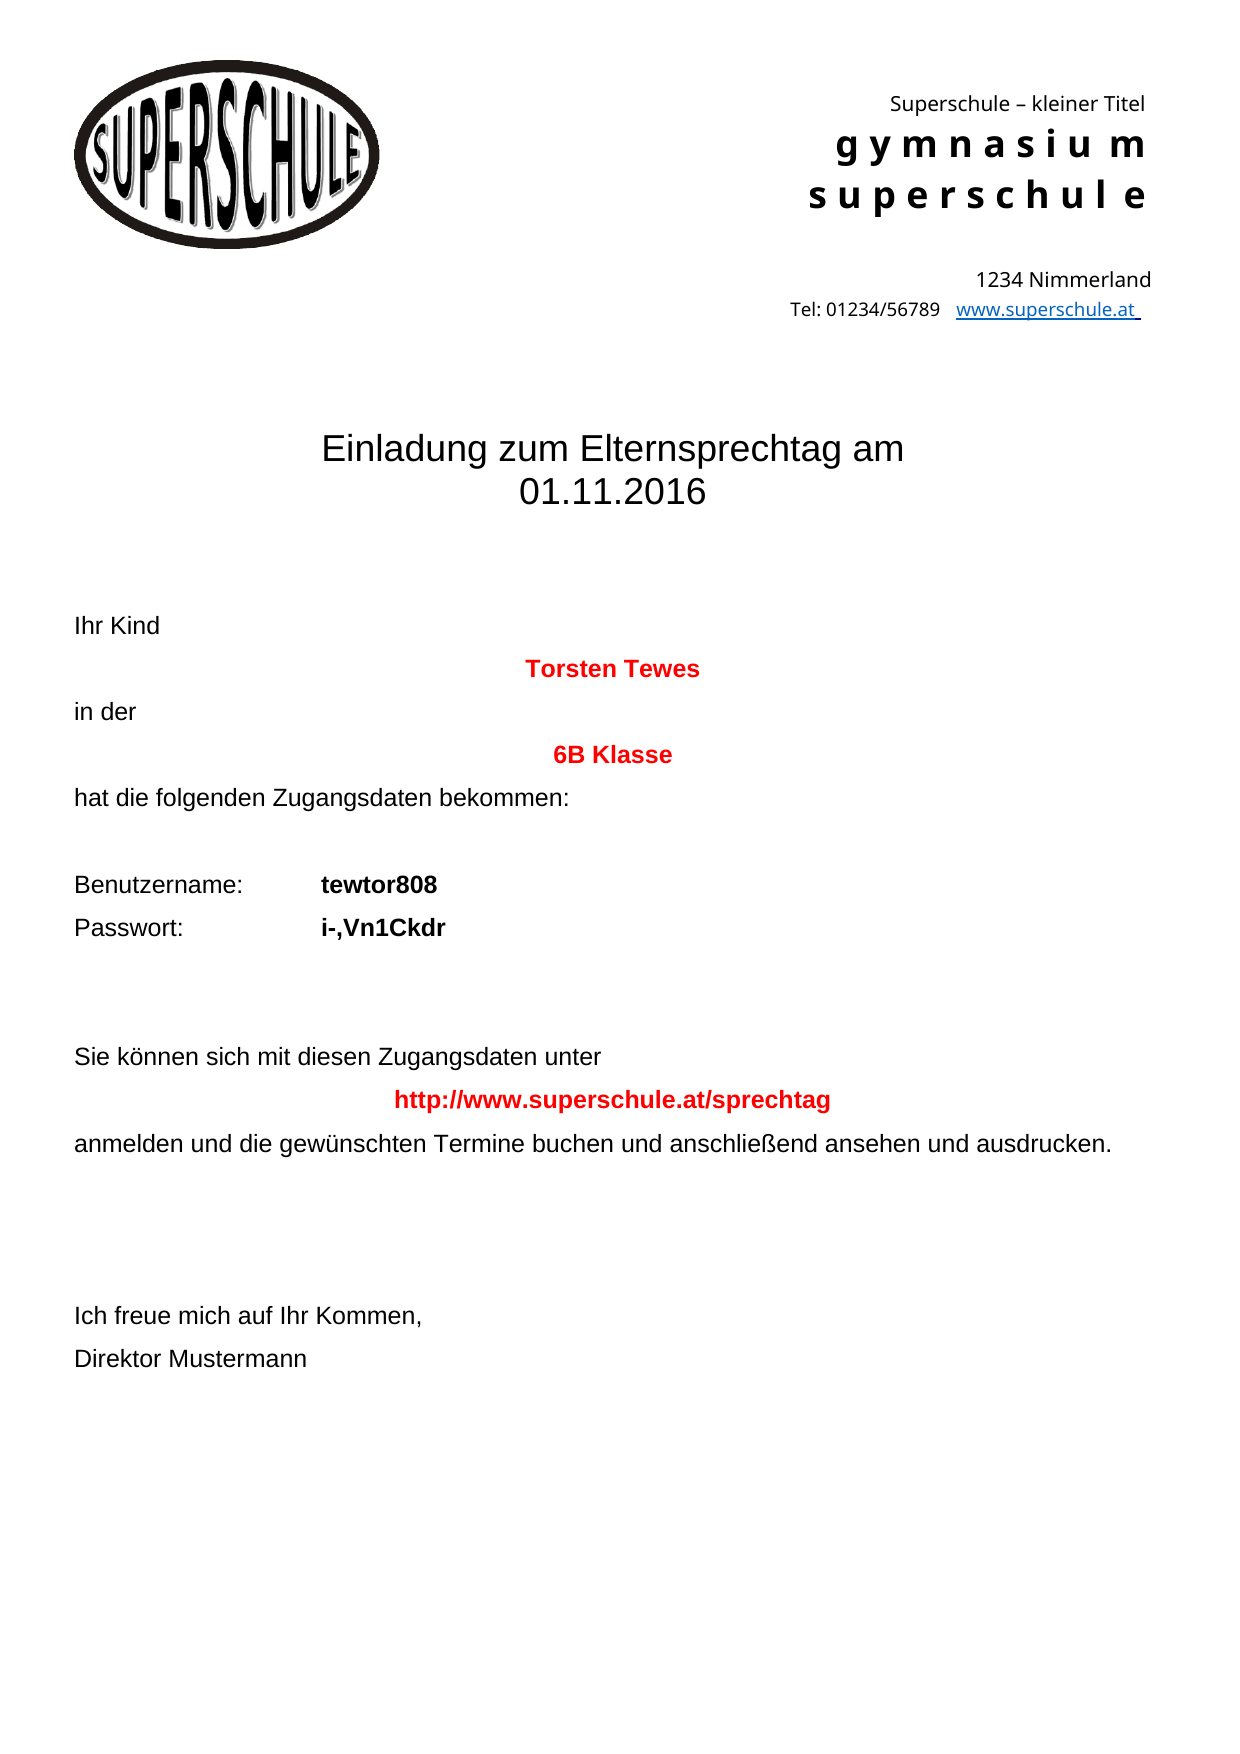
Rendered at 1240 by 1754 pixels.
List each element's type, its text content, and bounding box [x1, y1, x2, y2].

text Ihr Kind [74, 611, 1152, 639]
text http://www.superschule.at/sprechtag [74, 1085, 1152, 1114]
text Passwort: i-,Vn1Ckdr [74, 913, 1152, 942]
text Ich freue mich auf Ihr Kommen, [74, 1301, 1152, 1330]
text Tel: 01234/56789 www.superschule.at [738, 293, 1152, 323]
text Einladung zum Elternsprechtag am [74, 426, 1152, 469]
text Sie können sich mit diesen Zugangsdaten unter [74, 1042, 1152, 1071]
text 1234 Nimmerland [738, 265, 1152, 293]
text hat die folgenden Zugangsdaten bekommen: [74, 783, 1152, 812]
text in der [74, 697, 1152, 726]
text 01.11.2016 [74, 469, 1152, 513]
text Benutzername: tewtor808 [74, 869, 1152, 898]
text Superschule – kleiner Titel [694, 88, 1152, 117]
text 6B Klasse [74, 740, 1152, 769]
text superschul e [709, 168, 1152, 219]
text anmelden und die gewünschten Termine buchen und anschließend ansehen und ausdrucken. [74, 1128, 1152, 1157]
text Direktor Mustermann [74, 1344, 1152, 1373]
text gymnasiu m [709, 117, 1152, 168]
text Torsten Tewes [74, 654, 1152, 683]
